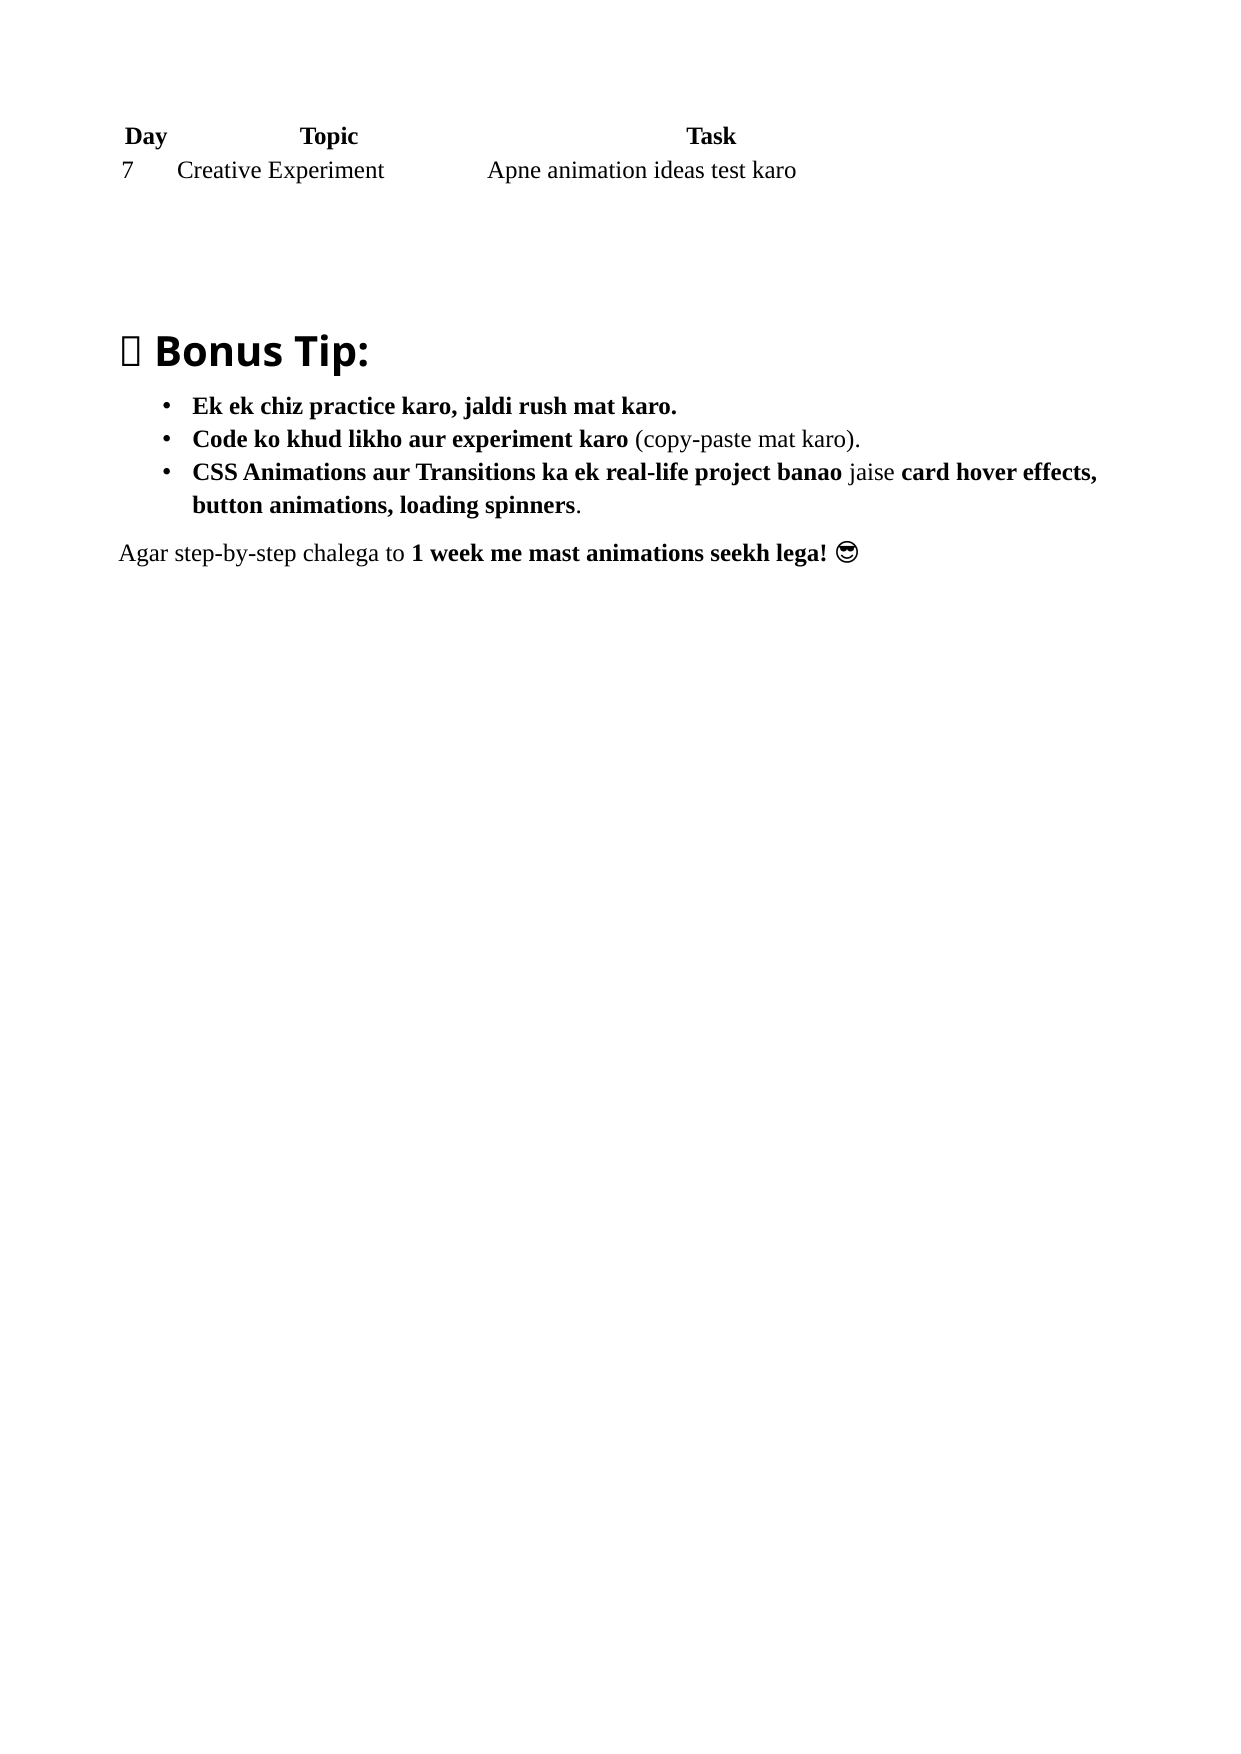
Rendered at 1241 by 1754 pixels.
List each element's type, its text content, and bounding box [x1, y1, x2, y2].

list Code ko khud likho aur experiment karo (copy-paste mat karo). [162, 424, 1122, 453]
text Agar step-by-step chalega to 1 week me mast animations seekh lega! 😎🔥 [118, 538, 1122, 566]
list Ek ek chiz practice karo, jaldi rush mat karo. [162, 391, 1122, 420]
table_cell 7 [118, 153, 174, 187]
table_cell Apne animation ideas test karo [484, 153, 938, 187]
table_cell Creative Experiment [174, 153, 484, 187]
table_header Topic [174, 118, 484, 153]
table_header Day [118, 118, 174, 153]
subtitle 🔥 Bonus Tip: [118, 322, 1122, 378]
table_header Task [484, 118, 938, 153]
list CSS Animations aur Transitions ka ek real-life project banao jaise card hover effects, button animations, loading spinners. [162, 457, 1122, 519]
